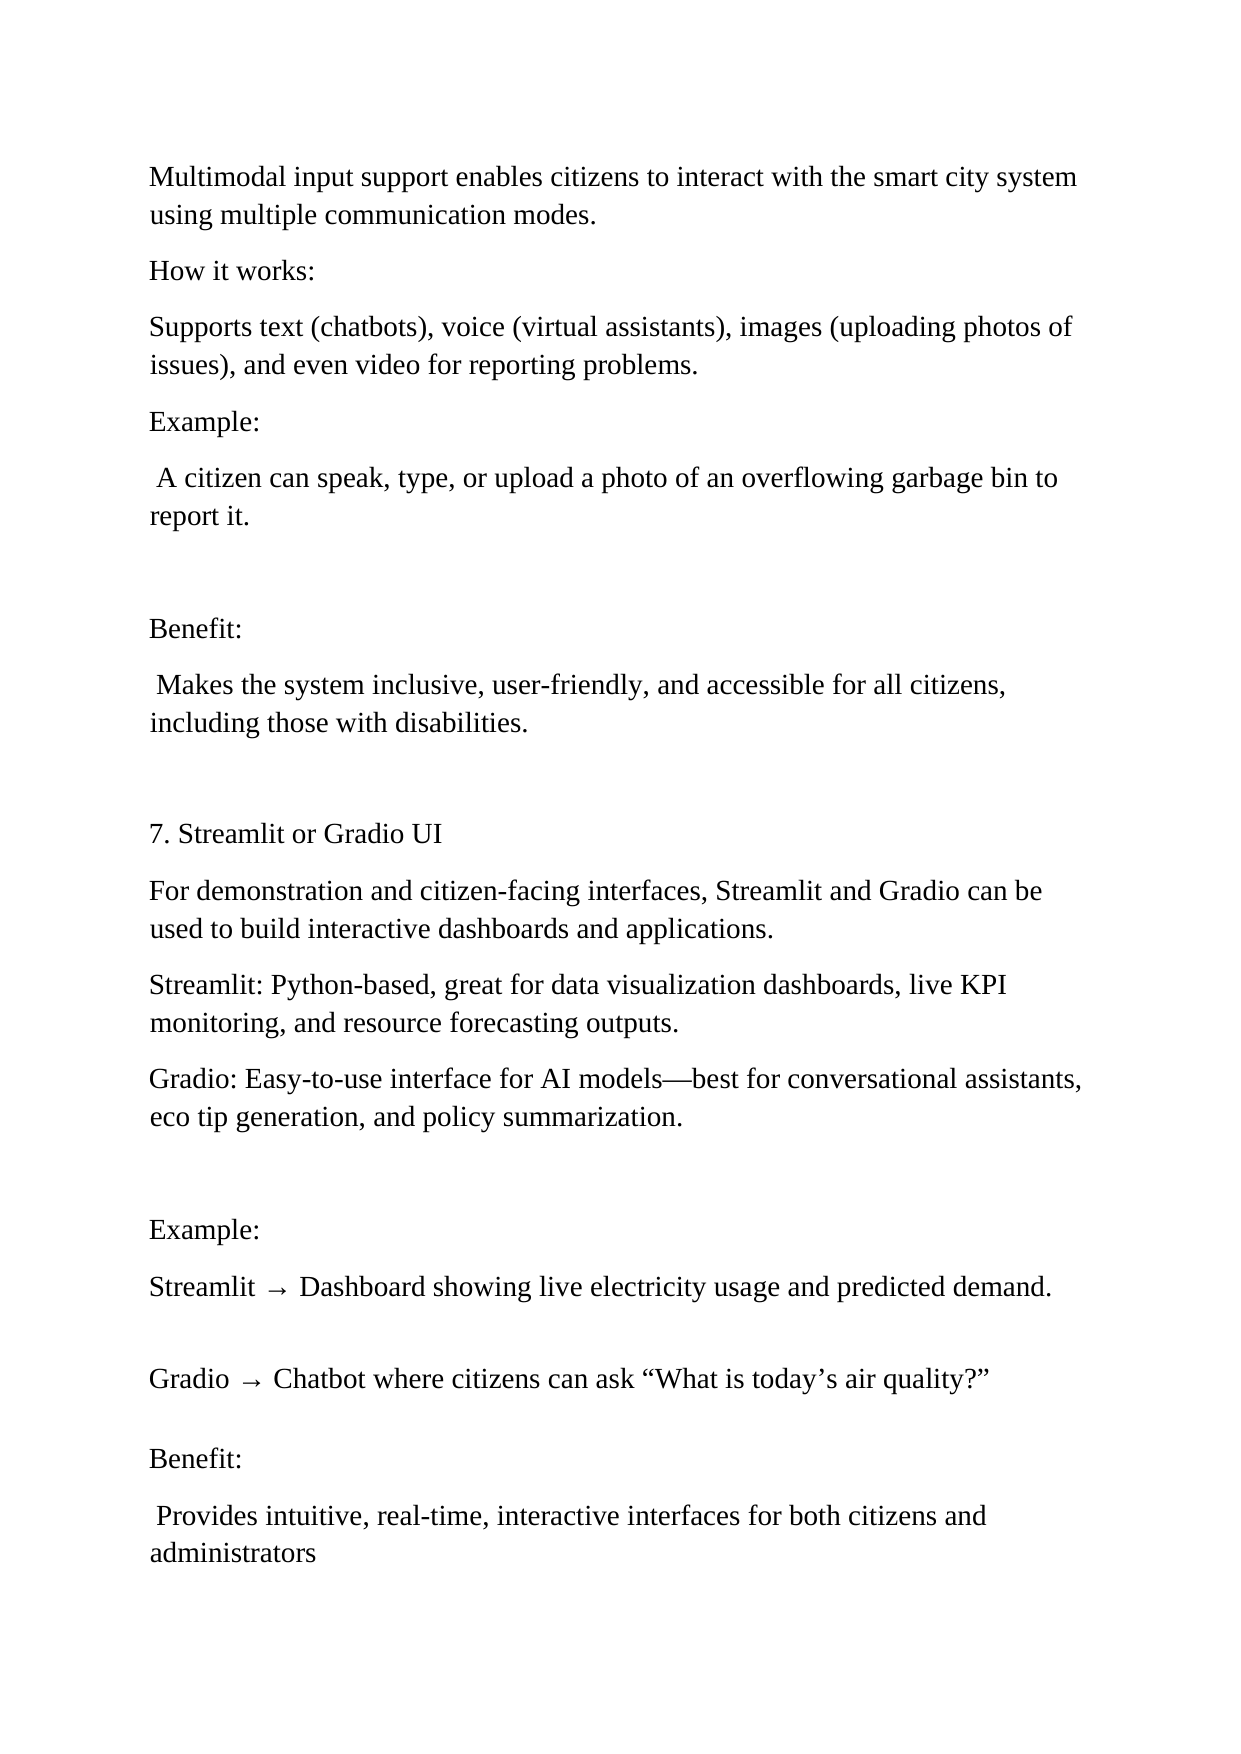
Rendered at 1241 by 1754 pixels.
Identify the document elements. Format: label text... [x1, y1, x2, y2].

text 7. Streamlit or Gradio UI [148, 817, 1089, 850]
text Gradio → Chatbot where citizens can ask “What is today’s air quality?” [148, 1361, 1089, 1395]
text How it works: [148, 253, 1089, 287]
text Example: [148, 404, 1089, 437]
text Gradio: Easy-to-use interface for AI models—best for conversational assistants, eco tip generation, and policy summarization. [148, 1061, 1089, 1133]
text Example: [148, 1212, 1089, 1246]
text Multimodal input support enables citizens to interact with the smart city system using multiple communication modes. [148, 159, 1089, 230]
text For demonstration and citizen-facing interfaces, Streamlit and Gradio can be used to build interactive dashboards and applications. [148, 873, 1089, 944]
text Benefit: [148, 1441, 1089, 1475]
text Streamlit: Python-based, great for data visualization dashboards, live KPI monitoring, and resource forecasting outputs. [148, 967, 1089, 1038]
text Supports text (chatbots), voice (virtual assistants), images (uploading photos of issues), and even video for reporting problems. [148, 309, 1089, 381]
text Provides intuitive, real-time, interactive interfaces for both citizens and administrators [148, 1498, 1089, 1569]
text Benefit: [148, 611, 1089, 644]
text Makes the system inclusive, user-friendly, and accessible for all citizens, including those with disabilities. [148, 667, 1089, 739]
text A citizen can speak, type, or upload a photo of an overflowing garbage bin to report it. [148, 460, 1089, 531]
text Streamlit → Dashboard showing live electricity usage and predicted demand. [148, 1269, 1089, 1302]
